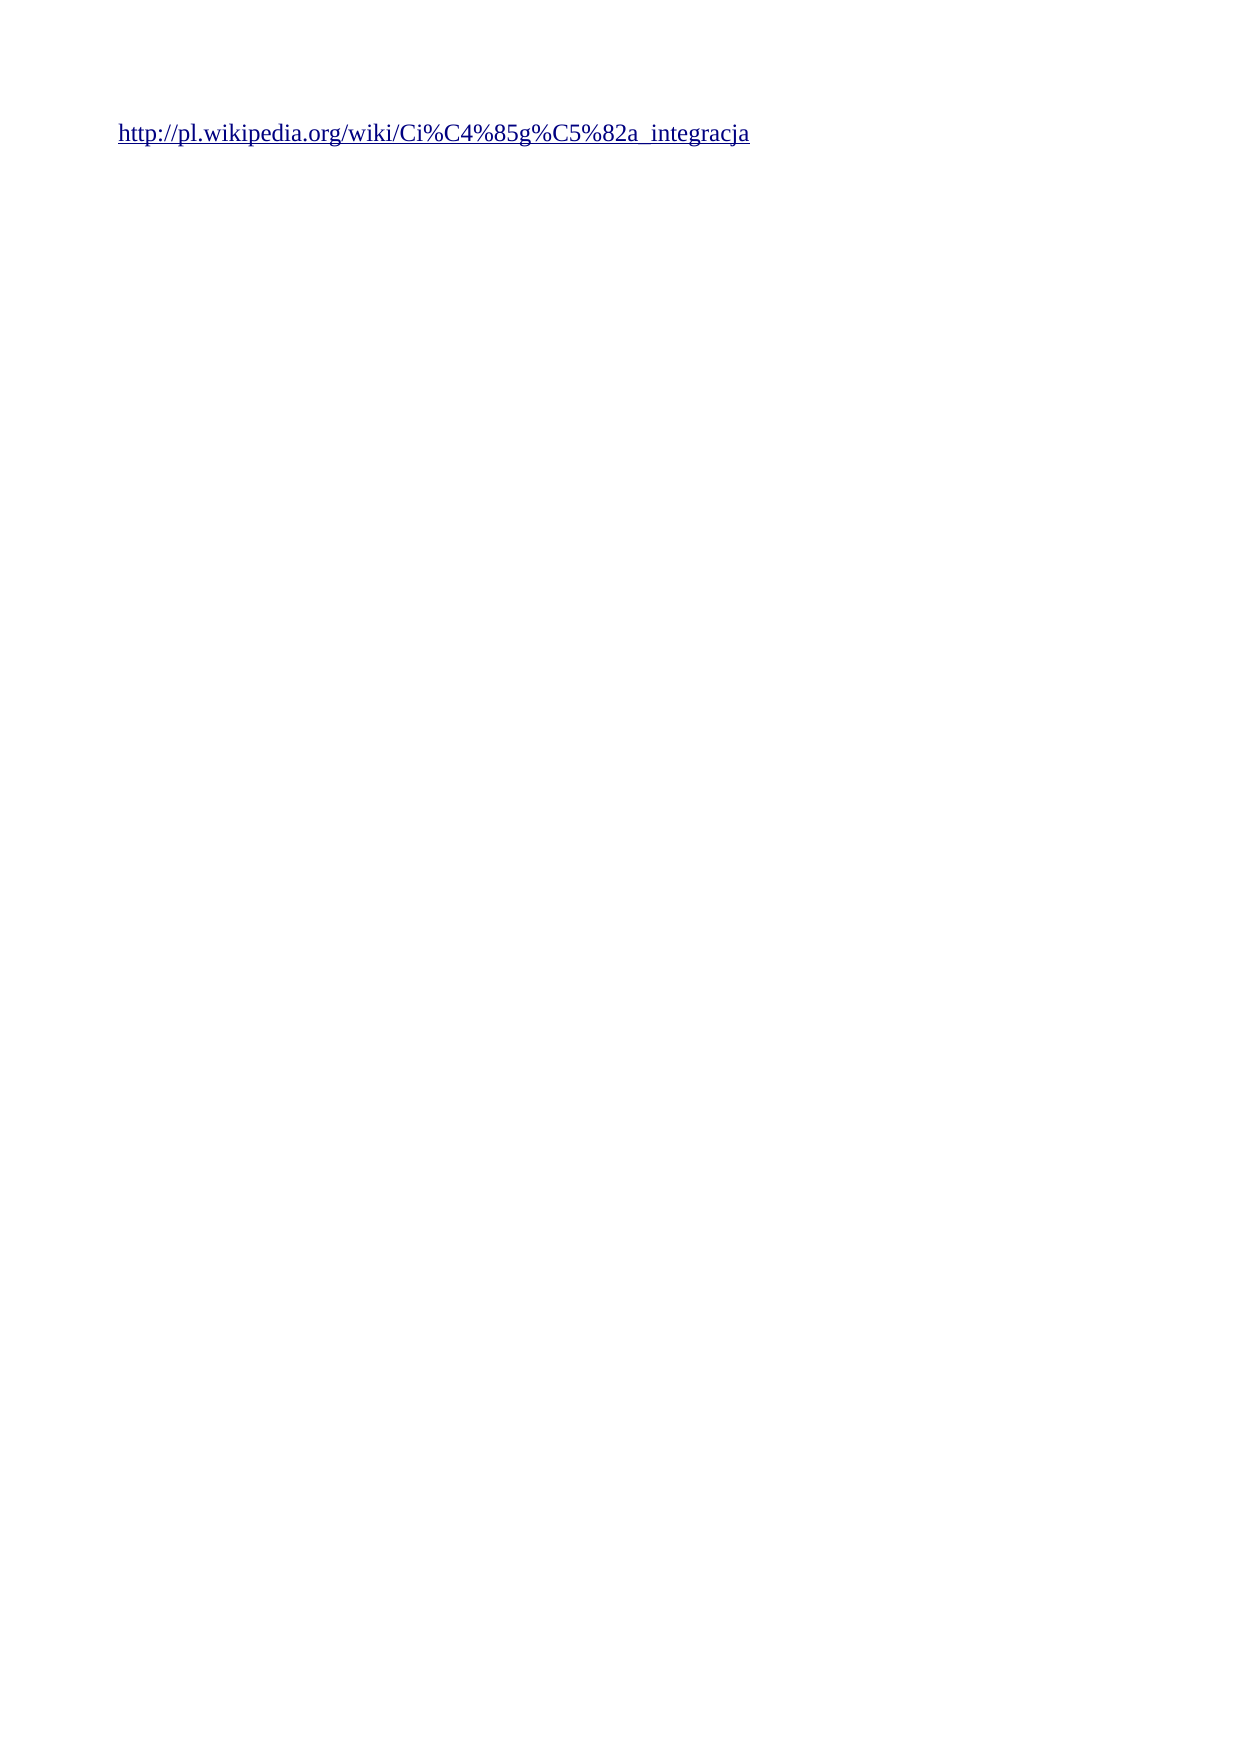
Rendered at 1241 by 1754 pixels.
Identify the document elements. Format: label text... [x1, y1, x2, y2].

text http://pl.wikipedia.org/wiki/Ci%C4%85g%C5%82a_integracja [118, 118, 1122, 147]
